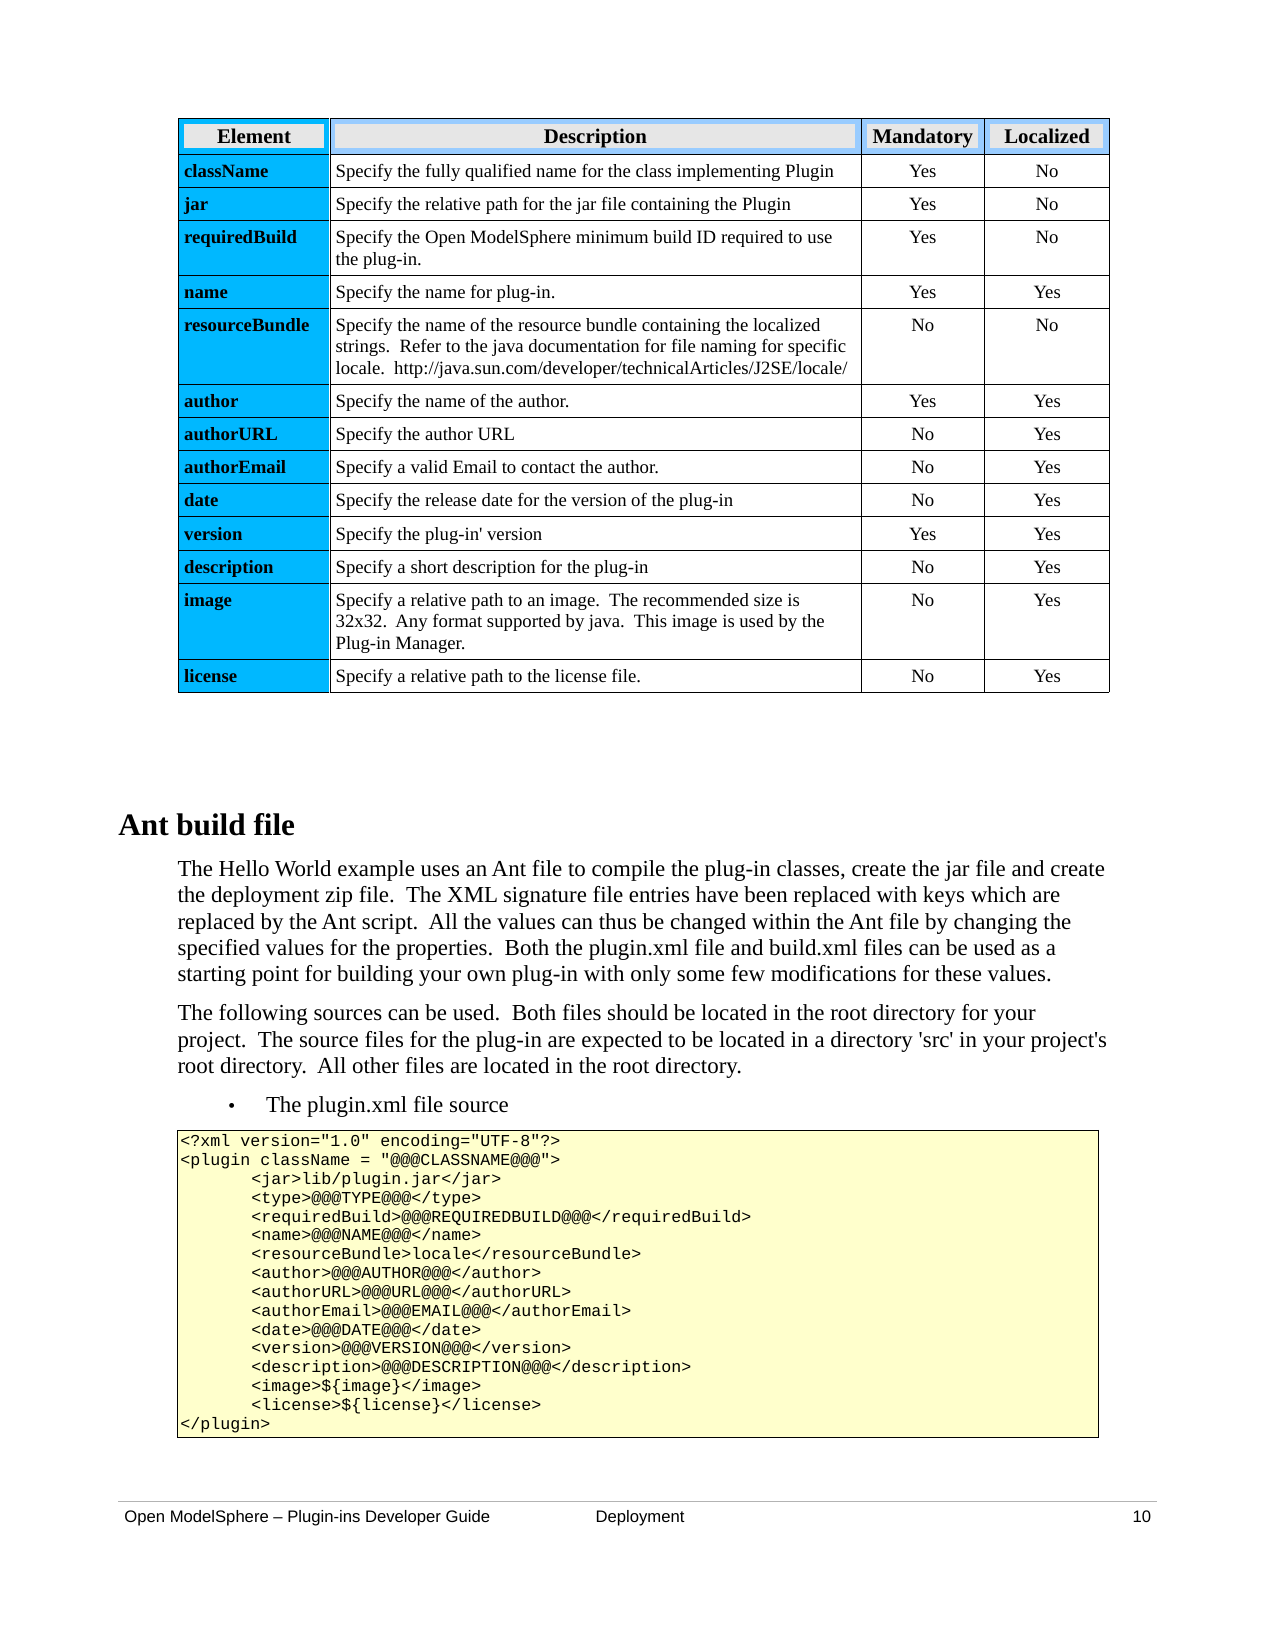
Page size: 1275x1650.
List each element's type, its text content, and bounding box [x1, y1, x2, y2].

table_cell Specify the name for plug-in. [331, 276, 861, 308]
table_cell No [985, 188, 1109, 220]
list The plugin.xml file source [228, 1091, 1109, 1117]
table_cell No [862, 484, 984, 516]
table_cell Yes [985, 517, 1109, 550]
table_cell Yes [985, 385, 1109, 417]
text <requiredBuild>@@@REQUIREDBUILD@@@</requiredBuild> [178, 1205, 1098, 1224]
text <?xml version="1.0" encoding="UTF-8"?> [178, 1131, 1098, 1148]
table_cell Yes [862, 188, 984, 220]
table_cell version [179, 517, 329, 550]
table_cell No [985, 221, 1109, 275]
table_cell authorEmail [179, 451, 329, 483]
table_cell image [179, 584, 329, 659]
table_cell Specify the Open ModelSphere minimum build ID required to use the plug-in. [331, 221, 861, 275]
table_header Element [179, 119, 329, 154]
table_cell Yes [862, 276, 984, 308]
table_cell No [985, 155, 1109, 187]
table_cell No [862, 584, 984, 659]
table_cell Specify the relative path for the jar file containing the Plugin [331, 188, 861, 220]
text The Hello World example uses an Ant file to compile the plug-in classes, create the jar file and create the deployment zip file. The XML signature file entries have been replaced with keys which are replaced by the Ant script. All the values can thus be changed within the Ant file by changing the specified values for the properties. Both the plugin.xml file and build.xml files can be used as a starting point for building your own plug-in with only some few modifications for these values. [177, 855, 1109, 987]
table_cell Yes [862, 155, 984, 187]
text <license>${license}</license> [178, 1394, 1098, 1412]
table_cell Yes [985, 418, 1109, 450]
table_cell Specify the fully qualified name for the class implementing Plugin [331, 155, 861, 187]
table_header Localized [985, 119, 1109, 154]
table_cell No [862, 309, 984, 384]
table_header Description [331, 119, 861, 154]
table_cell name [179, 276, 329, 308]
table_cell Yes [862, 221, 984, 275]
text The following sources can be used. Both files should be located in the root directory for your project. The source files for the plug-in are expected to be located in a directory 'src' in your project's root directory. All other files are located in the root directory. [177, 999, 1109, 1078]
subtitle Ant build file [118, 807, 1157, 843]
table_cell Yes [985, 660, 1109, 692]
table_cell Specify the author URL [331, 418, 861, 450]
table_cell Specify a short description for the plug-in [331, 551, 861, 583]
table_cell date [179, 484, 329, 516]
table_cell Specify a relative path to the license file. [331, 660, 861, 692]
table_cell Specify a relative path to an image. The recommended size is 32x32. Any format supported by java. This image is used by the Plug-in Manager. [331, 584, 861, 659]
text <date>@@@DATE@@@</date> [178, 1318, 1098, 1337]
table_cell authorURL [179, 418, 329, 450]
text <jar>lib/plugin.jar</jar> [178, 1167, 1098, 1186]
table_header Mandatory [862, 119, 984, 154]
table_cell No [862, 551, 984, 583]
table_cell Yes [985, 276, 1109, 308]
text <plugin className = "@@@CLASSNAME@@@"> [178, 1148, 1098, 1167]
table_cell Yes [985, 551, 1109, 583]
table_cell Specify a valid Email to contact the author. [331, 451, 861, 483]
text <authorURL>@@@URL@@@</authorURL> [178, 1281, 1098, 1299]
table_cell description [179, 551, 329, 583]
table_cell Specify the name of the resource bundle containing the localized strings. Refer to the java documentation for file naming for specific locale. http://java.sun.com/developer/technicalArticles/J2SE/locale/ [331, 309, 861, 384]
table_cell jar [179, 188, 329, 220]
text <authorEmail>@@@EMAIL@@@</authorEmail> [178, 1299, 1098, 1318]
table_cell No [862, 418, 984, 450]
table_cell Specify the name of the author. [331, 385, 861, 417]
table_cell className [179, 155, 329, 187]
table_cell No [985, 309, 1109, 384]
table_cell author [179, 385, 329, 417]
table_cell Specify the release date for the version of the plug-in [331, 484, 861, 516]
text </plugin> [178, 1412, 1098, 1437]
text <resourceBundle>locale</resourceBundle> [178, 1243, 1098, 1262]
text <image>${image}</image> [178, 1375, 1098, 1394]
text <description>@@@DESCRIPTION@@@</description> [178, 1356, 1098, 1375]
table_cell resourceBundle [179, 309, 329, 384]
table_cell Yes [985, 584, 1109, 659]
table_cell Specify the plug-in' version [331, 517, 861, 550]
table_cell Yes [985, 451, 1109, 483]
text <version>@@@VERSION@@@</version> [178, 1337, 1098, 1356]
table_cell license [179, 660, 329, 692]
text <author>@@@AUTHOR@@@</author> [178, 1262, 1098, 1281]
table_cell Yes [862, 385, 984, 417]
text <type>@@@TYPE@@@</type> [178, 1186, 1098, 1205]
table_cell No [862, 660, 984, 692]
table_cell Yes [862, 517, 984, 550]
table_cell Yes [985, 484, 1109, 516]
text <name>@@@NAME@@@</name> [178, 1224, 1098, 1243]
table_cell No [862, 451, 984, 483]
table_cell requiredBuild [179, 221, 329, 275]
